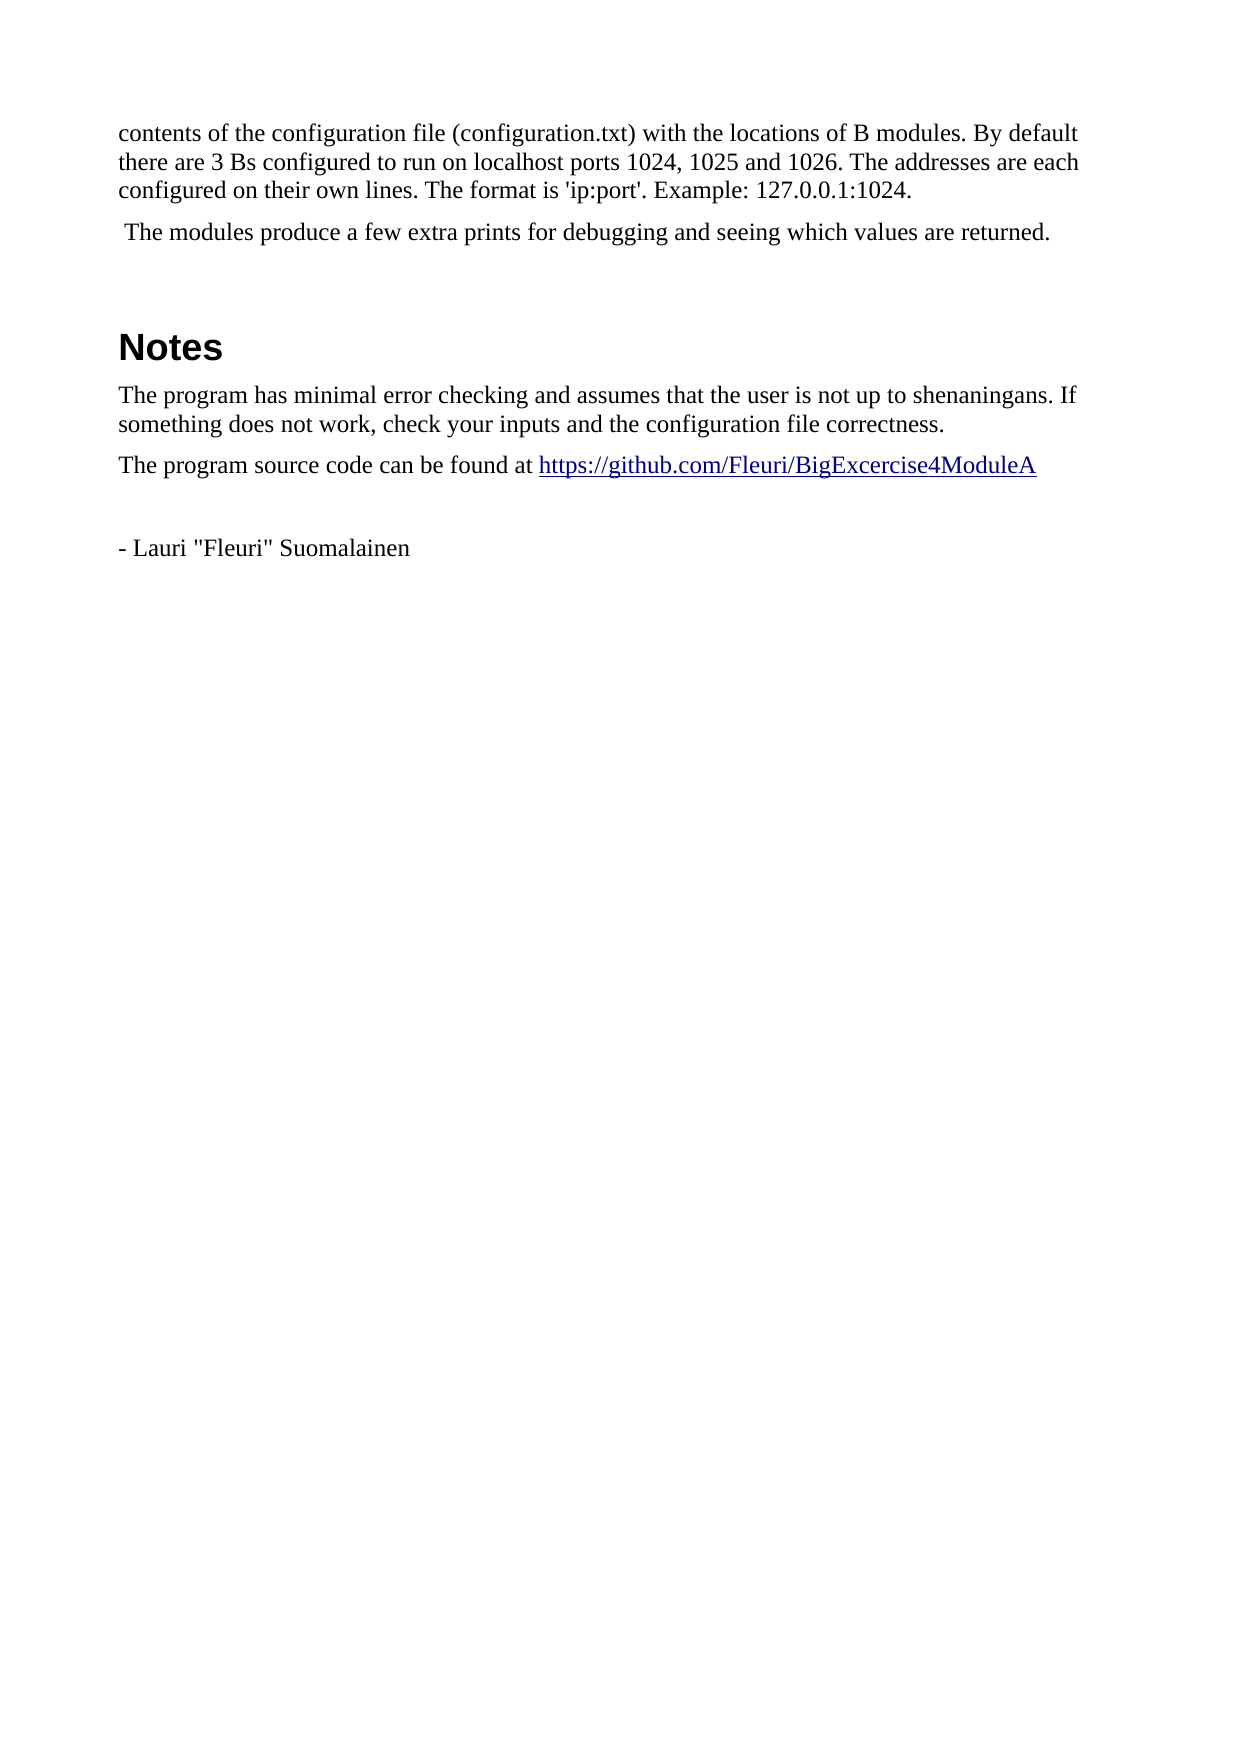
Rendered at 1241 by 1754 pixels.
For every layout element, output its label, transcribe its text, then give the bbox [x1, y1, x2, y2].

text The modules produce a few extra prints for debugging and seeing which values are returned. [118, 217, 1122, 246]
text - Lauri "Fleuri" Suomalainen [118, 533, 1122, 562]
text The program has minimal error checking and assumes that the user is not up to shenaningans. If something does not work, check your inputs and the configuration file correctness. [118, 381, 1122, 438]
text contents of the configuration file (configuration.txt) with the locations of B modules. By default there are 3 Bs configured to run on localhost ports 1024, 1025 and 1026. The addresses are each configured on their own lines. The format is 'ip:port'. Example: 127.0.0.1:1024. [118, 118, 1122, 204]
text The program source code can be found at https://github.com/Fleuri/BigExcercise4ModuleA [118, 451, 1122, 479]
subtitle Notes [118, 324, 1122, 368]
